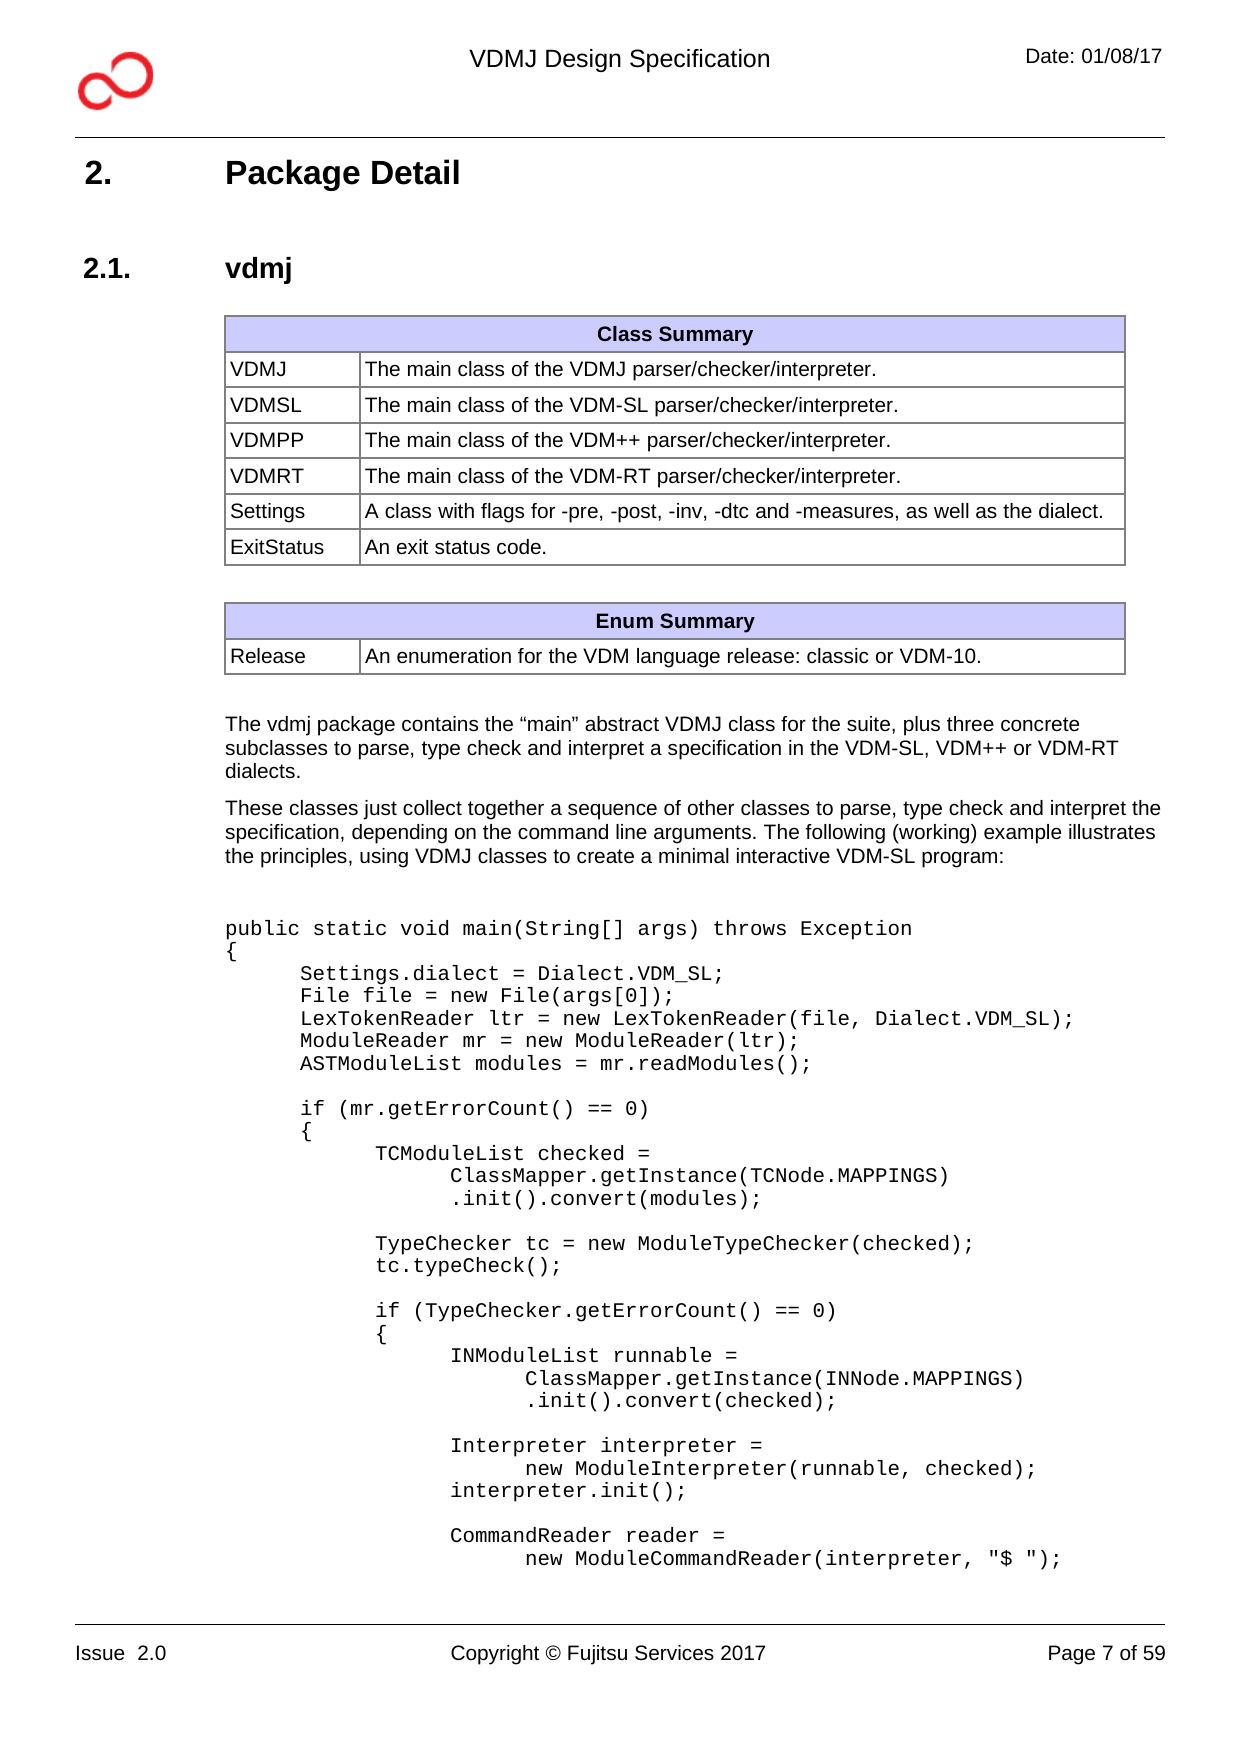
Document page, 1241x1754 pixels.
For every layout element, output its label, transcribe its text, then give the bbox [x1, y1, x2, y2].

text { [225, 939, 1165, 962]
text .init().convert(checked); [225, 1389, 1165, 1412]
text new ModuleCommandReader(interpreter, "$ "); [225, 1547, 1165, 1569]
text ClassMapper.getInstance(TCNode.MAPPINGS) [225, 1164, 1165, 1187]
table_cell The main class of the VDMJ parser/checker/interpreter. [361, 353, 1124, 386]
table_cell ExitStatus [226, 530, 359, 564]
table_cell An exit status code. [361, 530, 1124, 564]
table_cell The main class of the VDM-RT parser/checker/interpreter. [361, 459, 1124, 493]
table_header Class Summary [226, 317, 1124, 351]
table_cell The main class of the VDM-SL parser/checker/interpreter. [361, 388, 1124, 422]
text INModuleList runnable = [225, 1344, 1165, 1367]
text ClassMapper.getInstance(INNode.MAPPINGS) [225, 1367, 1165, 1389]
subtitle Package Detail [75, 153, 1165, 191]
text File file = new File(args[0]); [225, 984, 1165, 1007]
text public static void main(String[] args) throws Exception [225, 917, 1165, 939]
text Interpreter interpreter = [225, 1434, 1165, 1457]
text These classes just collect together a sequence of other classes to parse, type check and interpret the specification, depending on the command line arguments. The following (working) example illustrates the principles, using VDMJ classes to create a minimal interactive VDM-SL program: [225, 796, 1165, 868]
table_cell VDMSL [226, 388, 359, 422]
table_cell Settings [226, 495, 359, 528]
text ModuleReader mr = new ModuleReader(ltr); [225, 1029, 1165, 1052]
text .init().convert(modules); [225, 1187, 1165, 1209]
text The vdmj package contains the “main” abstract VDMJ class for the suite, plus three concrete subclasses to parse, type check and interpret a specification in the VDM-SL, VDM++ or VDM-RT dialects. [225, 712, 1165, 784]
table_cell A class with flags for -pre, -post, -inv, -dtc and -measures, as well as the dialect. [361, 495, 1124, 528]
text { [225, 1322, 1165, 1344]
text interpreter.init(); [225, 1479, 1165, 1502]
text tc.typeCheck(); [225, 1254, 1165, 1277]
text new ModuleInterpreter(runnable, checked); [225, 1457, 1165, 1479]
table_cell VDMRT [226, 459, 359, 493]
text CommandReader reader = [225, 1524, 1165, 1547]
table_cell VDMPP [226, 424, 359, 457]
text ASTModuleList modules = mr.readModules(); [225, 1052, 1165, 1074]
text { [225, 1119, 1165, 1142]
subtitle vdmj [75, 251, 1165, 285]
text if (mr.getErrorCount() == 0) [225, 1097, 1165, 1119]
table_header Enum Summary [226, 604, 1124, 638]
text LexTokenReader ltr = new LexTokenReader(file, Dialect.VDM_SL); [225, 1007, 1165, 1029]
table_cell Release [226, 640, 359, 673]
text if (TypeChecker.getErrorCount() == 0) [225, 1299, 1165, 1322]
text TypeChecker tc = new ModuleTypeChecker(checked); [225, 1232, 1165, 1254]
text Settings.dialect = Dialect.VDM_SL; [225, 962, 1165, 984]
text TCModuleList checked = [225, 1142, 1165, 1164]
picture [78, 44, 153, 120]
table_cell An enumeration for the VDM language release: classic or VDM-10. [361, 640, 1124, 673]
table_cell VDMJ [226, 353, 359, 386]
table_cell The main class of the VDM++ parser/checker/interpreter. [361, 424, 1124, 457]
